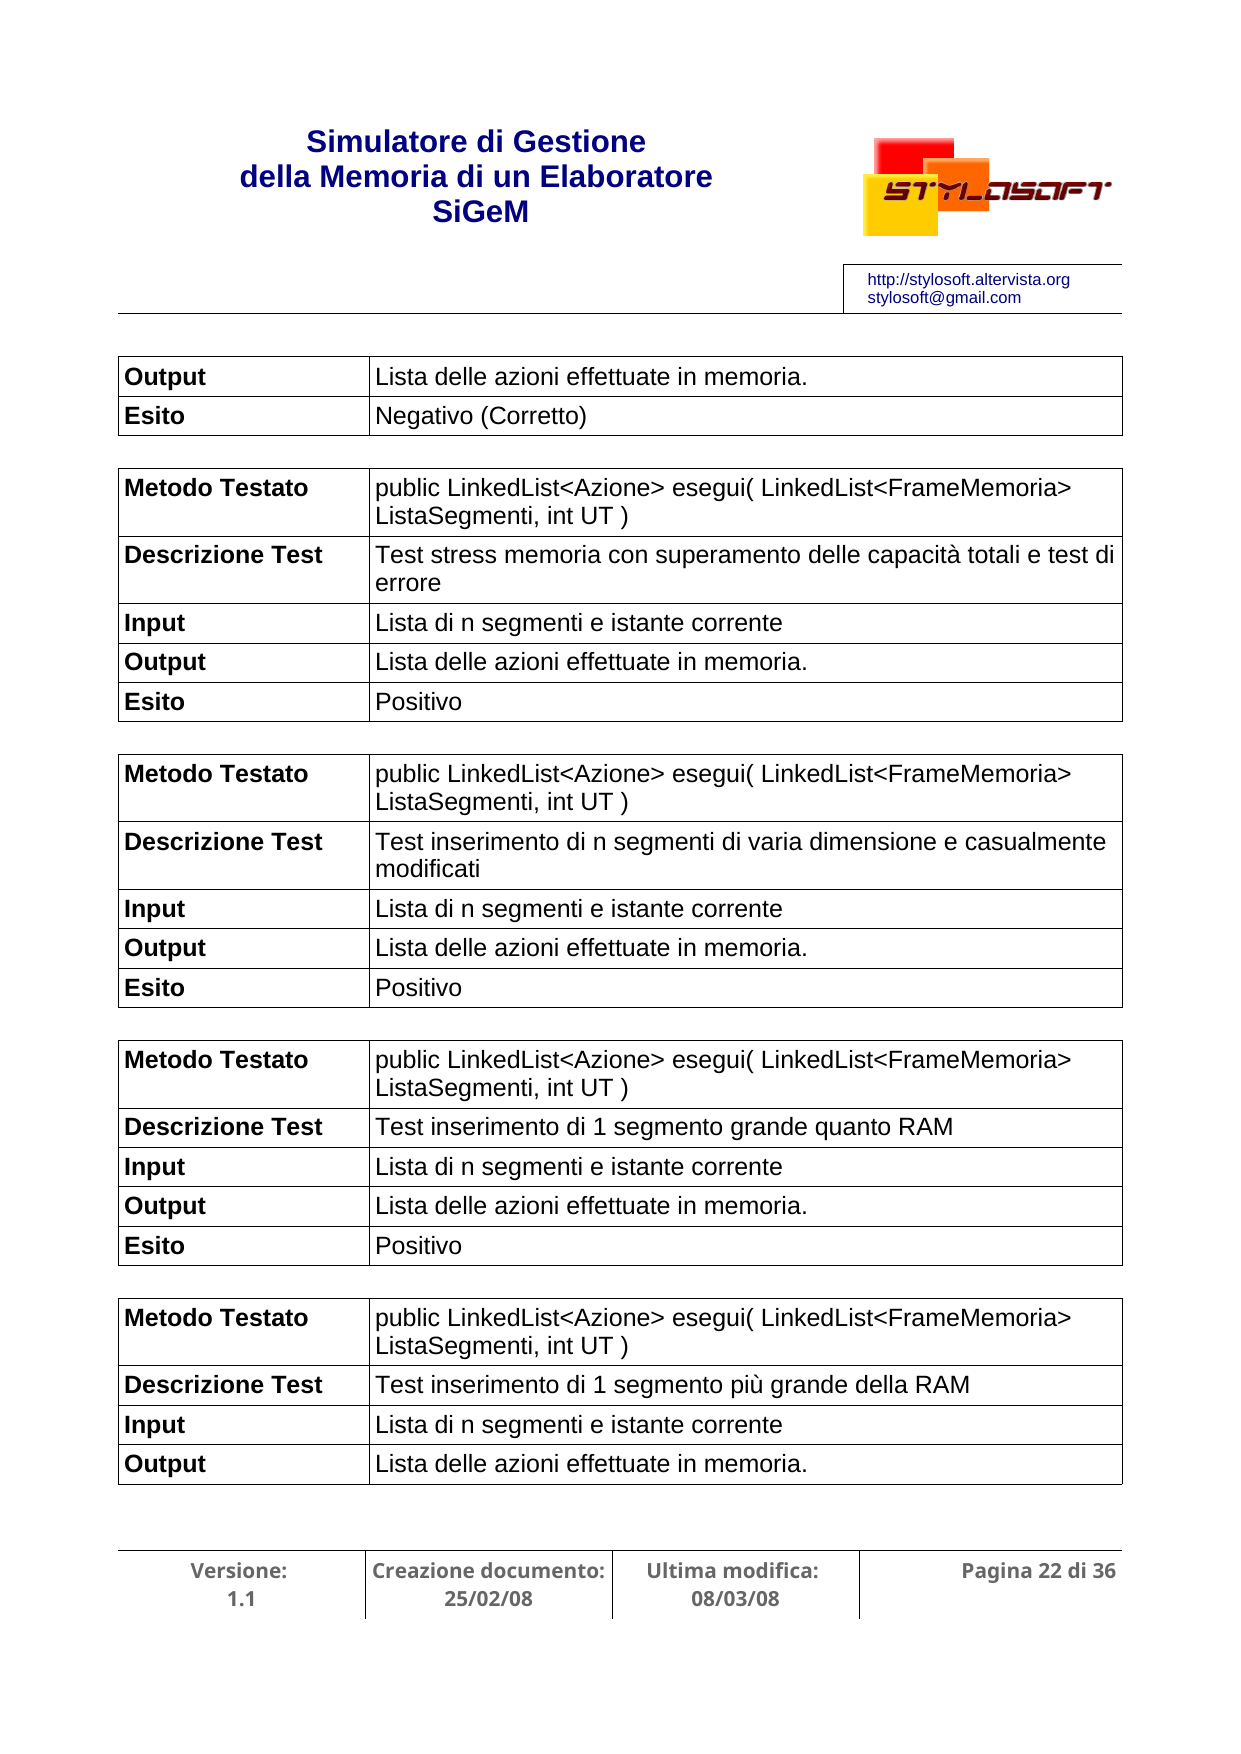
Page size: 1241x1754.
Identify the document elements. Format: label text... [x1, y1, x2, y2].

table_header Metodo Testato [119, 1041, 369, 1107]
table_cell Descrizione Test [119, 1366, 369, 1405]
table_cell Lista delle azioni effettuate in memoria. [370, 929, 1122, 968]
table_cell Test stress memoria con superamento delle capacità totali e test di errore [370, 537, 1122, 603]
table_header public LinkedList<Azione> esegui( LinkedList<FrameMemoria> ListaSegmenti, int UT ) [370, 1041, 1122, 1107]
table_cell Negativo (Corretto) [370, 397, 1122, 435]
table_cell Esito [119, 969, 369, 1007]
table_header Metodo Testato [119, 1299, 369, 1365]
table_cell Esito [119, 397, 369, 435]
table_cell Lista di n segmenti e istante corrente [370, 1148, 1122, 1186]
table_cell Output [119, 1445, 369, 1484]
picture [848, 123, 1117, 247]
table_cell Lista di n segmenti e istante corrente [370, 890, 1122, 928]
table_header public LinkedList<Azione> esegui( LinkedList<FrameMemoria> ListaSegmenti, int UT ) [370, 1299, 1122, 1365]
table_cell Test inserimento di 1 segmento grande quanto RAM [370, 1109, 1122, 1147]
table_cell Input [119, 1406, 369, 1444]
table_cell Positivo [370, 969, 1122, 1007]
table_cell Descrizione Test [119, 822, 369, 889]
table_cell Lista delle azioni effettuate in memoria. [370, 1187, 1122, 1226]
table_cell Descrizione Test [119, 537, 369, 603]
table_cell Test inserimento di 1 segmento più grande della RAM [370, 1366, 1122, 1405]
table_cell Descrizione Test [119, 1109, 369, 1147]
table_cell Output [119, 644, 369, 682]
table_cell Lista delle azioni effettuate in memoria. [370, 644, 1122, 682]
table_cell Input [119, 1148, 369, 1186]
table_cell Esito [119, 683, 369, 721]
table_header Metodo Testato [119, 469, 369, 536]
table_header public LinkedList<Azione> esegui( LinkedList<FrameMemoria> ListaSegmenti, int UT ) [370, 469, 1122, 536]
table_cell Positivo [370, 1227, 1122, 1265]
table_cell Lista delle azioni effettuate in memoria. [370, 1445, 1122, 1484]
table_header public LinkedList<Azione> esegui( LinkedList<FrameMemoria> ListaSegmenti, int UT ) [370, 755, 1122, 821]
table_cell Esito [119, 1227, 369, 1265]
table_header Metodo Testato [119, 755, 369, 821]
table_cell Positivo [370, 683, 1122, 721]
table_cell Input [119, 890, 369, 928]
table_cell Output [119, 357, 369, 396]
table_cell Output [119, 1187, 369, 1226]
table_cell Output [119, 929, 369, 968]
table_cell Test inserimento di n segmenti di varia dimensione e casualmente modificati [370, 822, 1122, 889]
table_cell Lista delle azioni effettuate in memoria. [370, 357, 1122, 396]
table_cell Lista di n segmenti e istante corrente [370, 1406, 1122, 1444]
table_cell Lista di n segmenti e istante corrente [370, 604, 1122, 642]
table_cell Input [119, 604, 369, 642]
